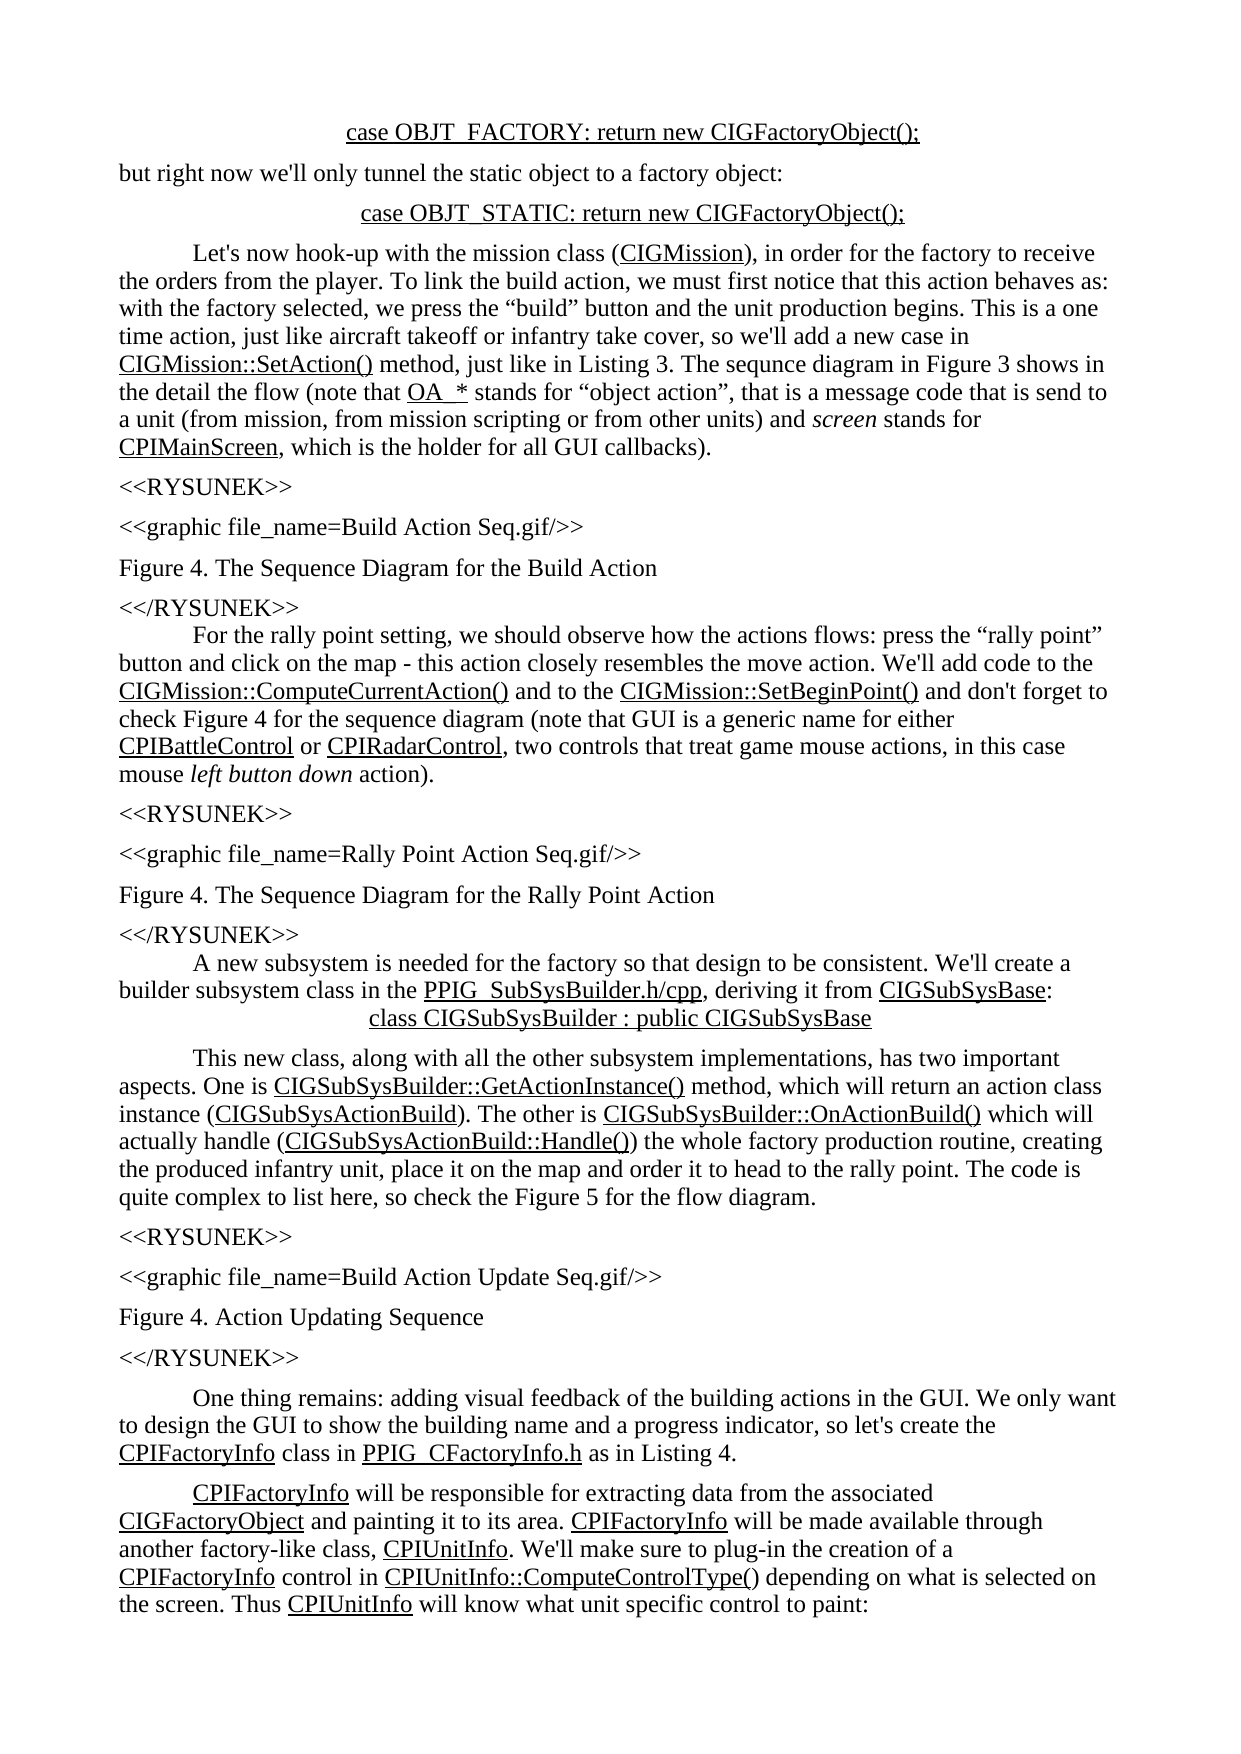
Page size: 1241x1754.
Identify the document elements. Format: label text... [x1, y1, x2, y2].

text One thing remains: adding visual feedback of the building actions in the GUI. We only want to design the GUI to show the building name and a progress indicator, so let's create the CPIFactoryInfo class in PPIG_CFactoryInfo.h as in Listing 4. [118, 1384, 1122, 1467]
text Figure 4. The Sequence Diagram for the Build Action [118, 554, 1122, 581]
text class CIGSubSysBuilder : public CIGSubSysBase [118, 1004, 1122, 1032]
text A new subsystem is needed for the factory so that design to be consistent. We'll create a builder subsystem class in the PPIG_SubSysBuilder.h/cpp, deriving it from CIGSubSysBase: [118, 949, 1122, 1004]
text <</RYSUNEK>> [118, 1344, 1122, 1371]
text For the rally point setting, we should observe how the actions flows: press the “rally point” button and click on the map - this action closely resembles the move action. We'll add code to the CIGMission::ComputeCurrentAction() and to the CIGMission::SetBeginPoint() and don't forget to check Figure 4 for the sequence diagram (note that GUI is a generic name for either CPIBattleControl or CPIRadarControl, two controls that treat game mouse actions, in this case mouse left button down action). [118, 622, 1122, 788]
text Figure 4. Action Updating Sequence [118, 1303, 1122, 1331]
text <<graphic file_name=Build Action Seq.gif/>> [118, 513, 1122, 541]
text <<RYSUNEK>> [118, 1223, 1122, 1251]
text <<graphic file_name=Build Action Update Seq.gif/>> [118, 1263, 1122, 1291]
text <<graphic file_name=Rally Point Action Seq.gif/>> [118, 841, 1122, 868]
text Let's now hook-up with the mission class (CIGMission), in order for the factory to receive the orders from the player. To link the build action, we must first notice that this action behaves as: with the factory selected, we press the “build” button and the unit production begins. This is a one time action, just like aircraft takeoff or infantry take cover, so we'll add a new case in CIGMission::SetAction() method, just like in Listing 3. The sequnce diagram in Figure 3 shows in the detail the flow (note that OA_* stands for “object action”, that is a message code that is send to a unit (from mission, from mission scripting or from other units) and screen stands for CPIMainScreen, which is the holder for all GUI callbacks). [118, 239, 1122, 461]
text <<RYSUNEK>> [118, 800, 1122, 828]
text <</RYSUNEK>> [118, 594, 1122, 622]
text <</RYSUNEK>> [118, 921, 1122, 949]
text <<RYSUNEK>> [118, 473, 1122, 501]
text but right now we'll only tunnel the static object to a factory object: [118, 159, 1122, 186]
text CPIFactoryInfo will be responsible for extracting data from the associated CIGFactoryObject and painting it to its area. CPIFactoryInfo will be made available through another factory-like class, CPIUnitInfo. We'll make sure to plug-in the creation of a CPIFactoryInfo control in CPIUnitInfo::ComputeControlType() depending on what is selected on the screen. Thus CPIUnitInfo will know what unit specific control to paint: [118, 1479, 1122, 1618]
text case OBJT_FACTORY: return new CIGFactoryObject(); [118, 118, 1122, 146]
text This new class, along with all the other subsystem implementations, has two important aspects. One is CIGSubSysBuilder::GetActionInstance() method, which will return an action class instance (CIGSubSysActionBuild). The other is CIGSubSysBuilder::OnActionBuild() which will actually handle (CIGSubSysActionBuild::Handle()) the whole factory production routine, creating the produced infantry unit, place it on the map and order it to head to the rally point. The code is quite complex to list here, so check the Figure 5 for the flow diagram. [118, 1044, 1122, 1211]
text Figure 4. The Sequence Diagram for the Rally Point Action [118, 881, 1122, 908]
text case OBJT_STATIC: return new CIGFactoryObject(); [118, 199, 1122, 227]
